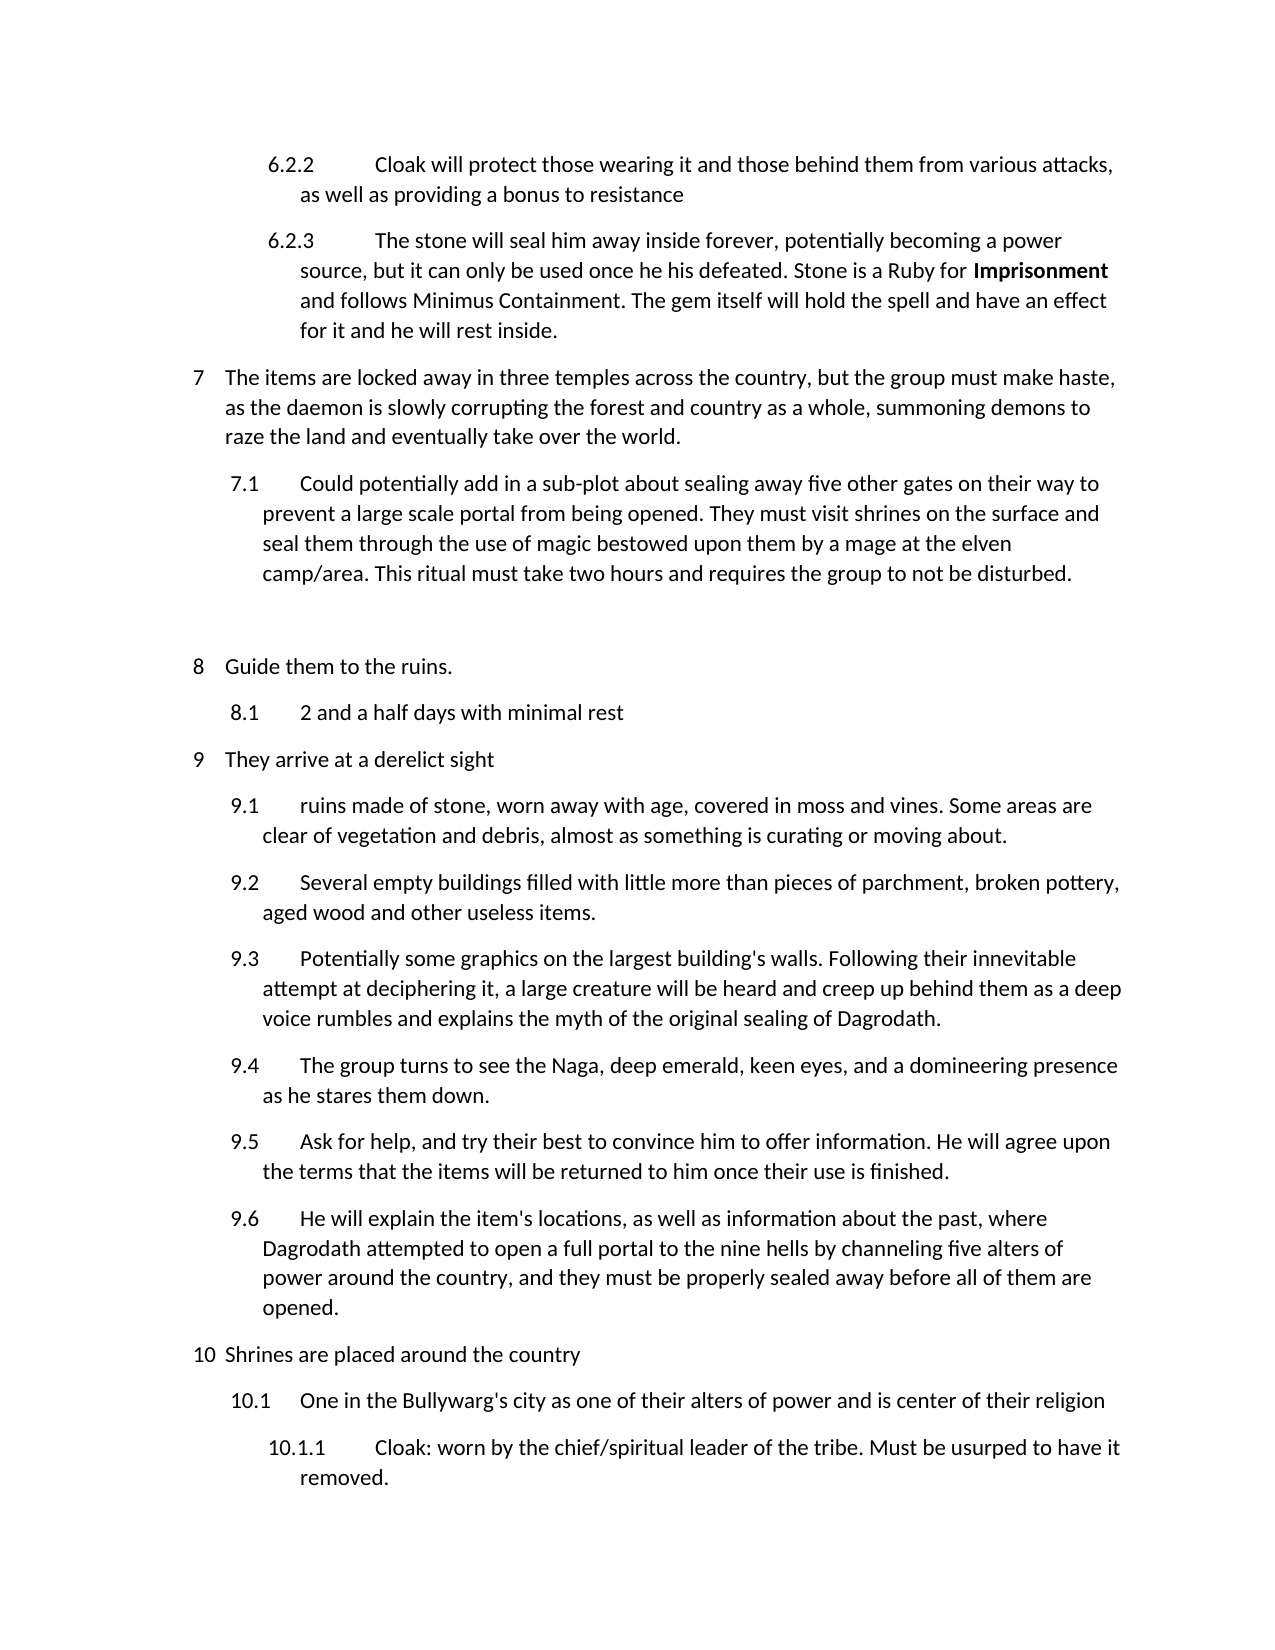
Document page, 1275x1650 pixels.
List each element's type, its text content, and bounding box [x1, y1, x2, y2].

list ruins made of stone, worn away with age, covered in moss and vines. Some areas are clear of vegetation and debris, almost as something is curating or moving about. [225, 792, 1125, 849]
list 2 and a half days with minimal rest [225, 698, 1125, 726]
list Guide them to the ruins. [187, 652, 1125, 680]
list Several empty buildings filled with little more than pieces of parchment, broken pottery, aged wood and other useless items. [225, 868, 1125, 926]
list Ask for help, and try their best to convince him to offer information. He will agree upon the terms that the items will be returned to him once their use is finished. [225, 1127, 1125, 1185]
list Cloak: worn by the chief/spiritual leader of the tribe. Must be usurped to have it removed. [262, 1433, 1125, 1491]
list The items are locked away in three temples across the country, but the group must make haste, as the daemon is slowly corrupting the forest and country as a whole, summoning demons to raze the land and eventually take over the world. [187, 363, 1125, 451]
list The stone will seal him away inside forever, potentially becoming a power source, but it can only be used once he his defeated. Stone is a Ruby for Imprisonment and follows Minimus Containment. The gem itself will hold the spell and have an effect for it and he will rest inside. [262, 226, 1125, 344]
list One in the Bullywarg's city as one of their alters of power and is center of their religion [225, 1387, 1125, 1414]
list Could potentially add in a sub-plot about sealing away five other gates on their way to prevent a large scale portal from being opened. They must visit shrines on the surface and seal them through the use of magic bestowed upon them by a mage at the elven camp/area. This ritual must take two hours and requires the group to not be disturbed. [225, 469, 1125, 587]
list The group turns to see the Naga, deep emerald, keen eyes, and a domineering presence as he stares them down. [225, 1051, 1125, 1109]
list He will explain the item's locations, as well as information about the past, where Dagrodath attempted to open a full portal to the nine hells by channeling five alters of power around the country, and they must be properly sealed away before all of them are opened. [225, 1204, 1125, 1321]
list Cloak will protect those wearing it and those behind them from various attacks, as well as providing a bonus to resistance [262, 150, 1125, 208]
list Potentially some graphics on the largest building's walls. Following their innevitable attempt at deciphering it, a large creature will be heard and creep up behind them as a deep voice rumbles and explains the myth of the original sealing of Dagrodath. [225, 944, 1125, 1032]
list They arrive at a derelict sight [187, 745, 1125, 773]
list Shrines are placed around the country [187, 1340, 1125, 1368]
